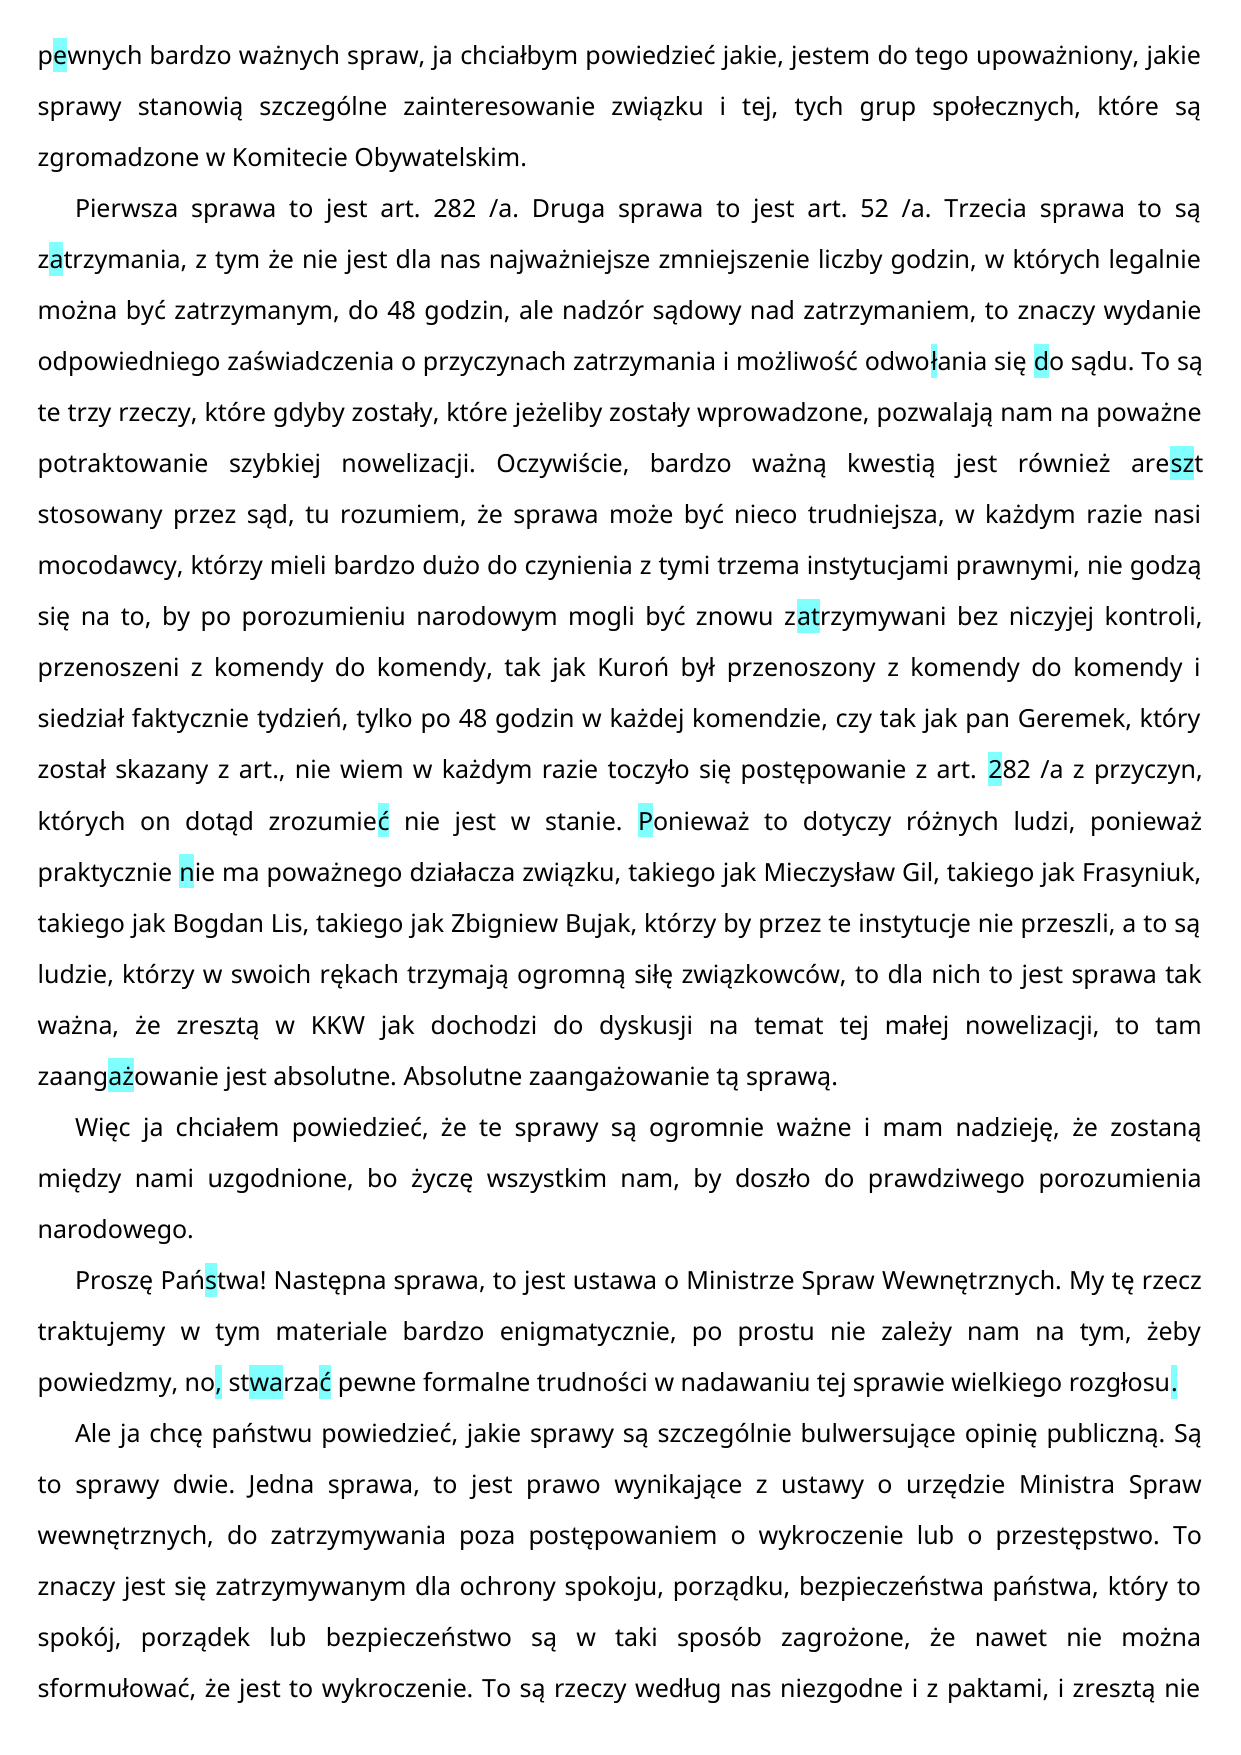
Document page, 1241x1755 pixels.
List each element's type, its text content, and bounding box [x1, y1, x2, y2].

text pewnych bardzo ważnych spraw, ja chciałbym powiedzieć jakie, jestem do tego upoważniony, jakie sprawy stanowią szczególne zainteresowanie związku i tej, tych grup społecznych, które są zgromadzone w Komitecie Obywatelskim. [37, 37, 1203, 174]
text Pierwsza sprawa to jest art. 282 /a. Druga sprawa to jest art. 52 /a. Trzecia sprawa to są zatrzymania, z tym że nie jest dla nas najważniejsze zmniejszenie liczby godzin, w których legalnie można być zatrzymanym, do 48 godzin, ale nadzór sądowy nad zatrzymaniem, to znaczy wydanie odpowiedniego zaświadczenia o przyczynach zatrzymania i możliwość odwołania się do sądu. To są te trzy rzeczy, które gdyby zostały, które jeżeliby zostały wprowadzone, pozwalają nam na poważne potraktowanie szybkiej nowelizacji. Oczywiście, bardzo ważną kwestią jest również areszt stosowany przez sąd, tu rozumiem, że sprawa może być nieco trudniejsza, w każdym razie nasi mocodawcy, którzy mieli bardzo dużo do czynienia z tymi trzema instytucjami prawnymi, nie godzą się na to, by po porozumieniu narodowym mogli być znowu zatrzymywani bez niczyjej kontroli, przenoszeni z komendy do komendy, tak jak Kuroń był przenoszony z komendy do komendy i siedział faktycznie tydzień, tylko po 48 godzin w każdej komendzie, czy tak jak pan Geremek, który został skazany z art., nie wiem w każdym razie toczyło się postępowanie z art. 282 /a z przyczyn, których on dotąd zrozumieć nie jest w stanie. Ponieważ to dotyczy różnych ludzi, ponieważ praktycznie nie ma poważnego działacza związku, takiego jak Mieczysław Gil, takiego jak Frasyniuk, takiego jak Bogdan Lis, takiego jak Zbigniew Bujak, którzy by przez te instytucje nie przeszli, a to są ludzie, którzy w swoich rękach trzymają ogromną siłę związkowców, to dla nich to jest sprawa tak ważna, że zresztą w KKW jak dochodzi do dyskusji na temat tej małej nowelizacji, to tam zaangażowanie jest absolutne. Absolutne zaangażowanie tą sprawą. [37, 191, 1203, 1092]
text Ale ja chcę państwu powiedzieć, jakie sprawy są szczególnie bulwersujące opinię publiczną. Są to sprawy dwie. Jedna sprawa, to jest prawo wynikające z ustawy o urzędzie Ministra Spraw wewnętrznych, do zatrzymywania poza postępowaniem o wykroczenie lub o przestępstwo. To znaczy jest się zatrzymywanym dla ochrony spokoju, porządku, bezpieczeństwa państwa, który to spokój, porządek lub bezpieczeństwo są w taki sposób zagrożone, że nawet nie można sformułować, że jest to wykroczenie. To są rzeczy według nas niezgodne i z paktami, i zresztą nie [37, 1416, 1203, 1705]
text Więc ja chciałem powiedzieć, że te sprawy są ogromnie ważne i mam nadzieję, że zostaną między nami uzgodnione, bo życzę wszystkim nam, by doszło do prawdziwego porozumienia narodowego. [37, 1109, 1203, 1246]
text Proszę Państwa! Następna sprawa, to jest ustawa o Ministrze Spraw Wewnętrznych. My tę rzecz traktujemy w tym materiale bardzo enigmatycznie, po prostu nie zależy nam na tym, żeby powiedzmy, no, stwarzać pewne formalne trudności w nadawaniu tej sprawie wielkiego rozgłosu. [37, 1262, 1203, 1399]
